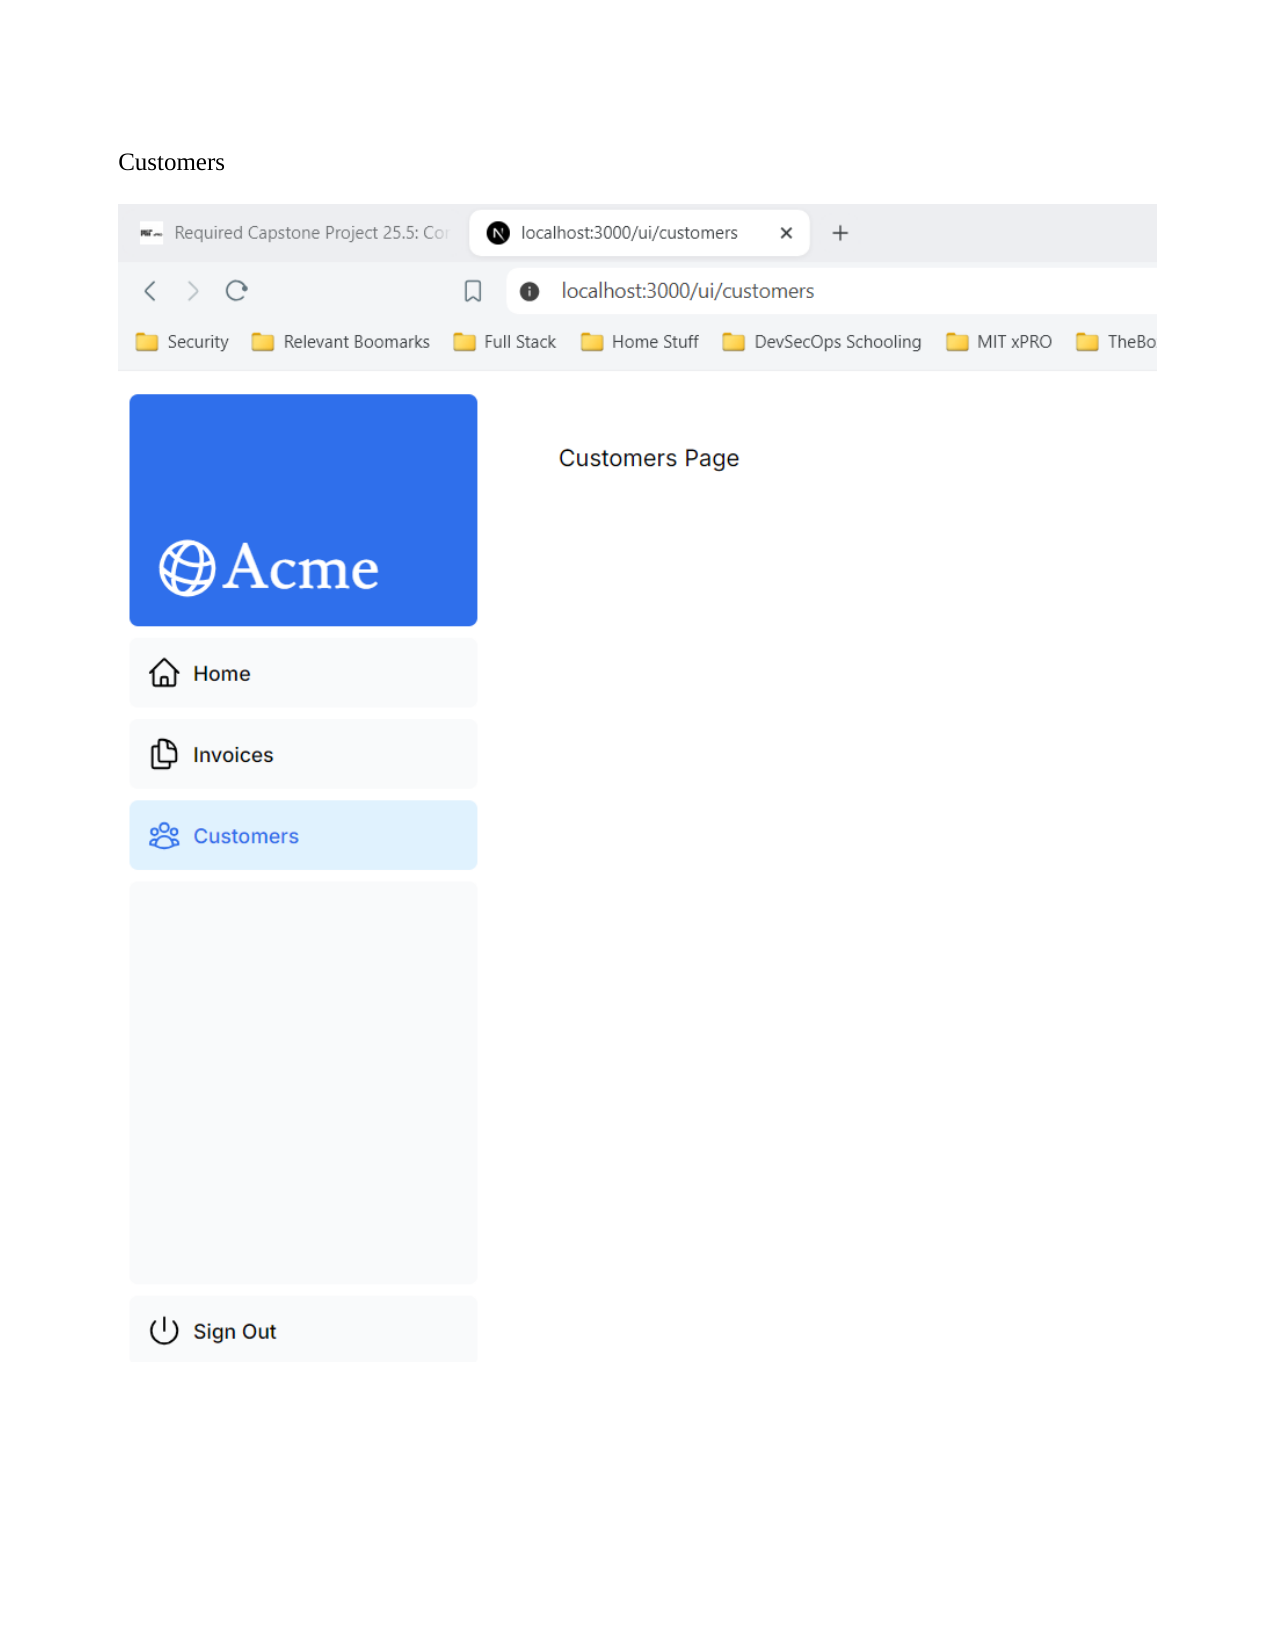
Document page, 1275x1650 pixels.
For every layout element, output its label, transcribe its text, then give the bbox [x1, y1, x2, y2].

picture [118, 204, 1157, 1362]
text Customers [118, 147, 1157, 176]
